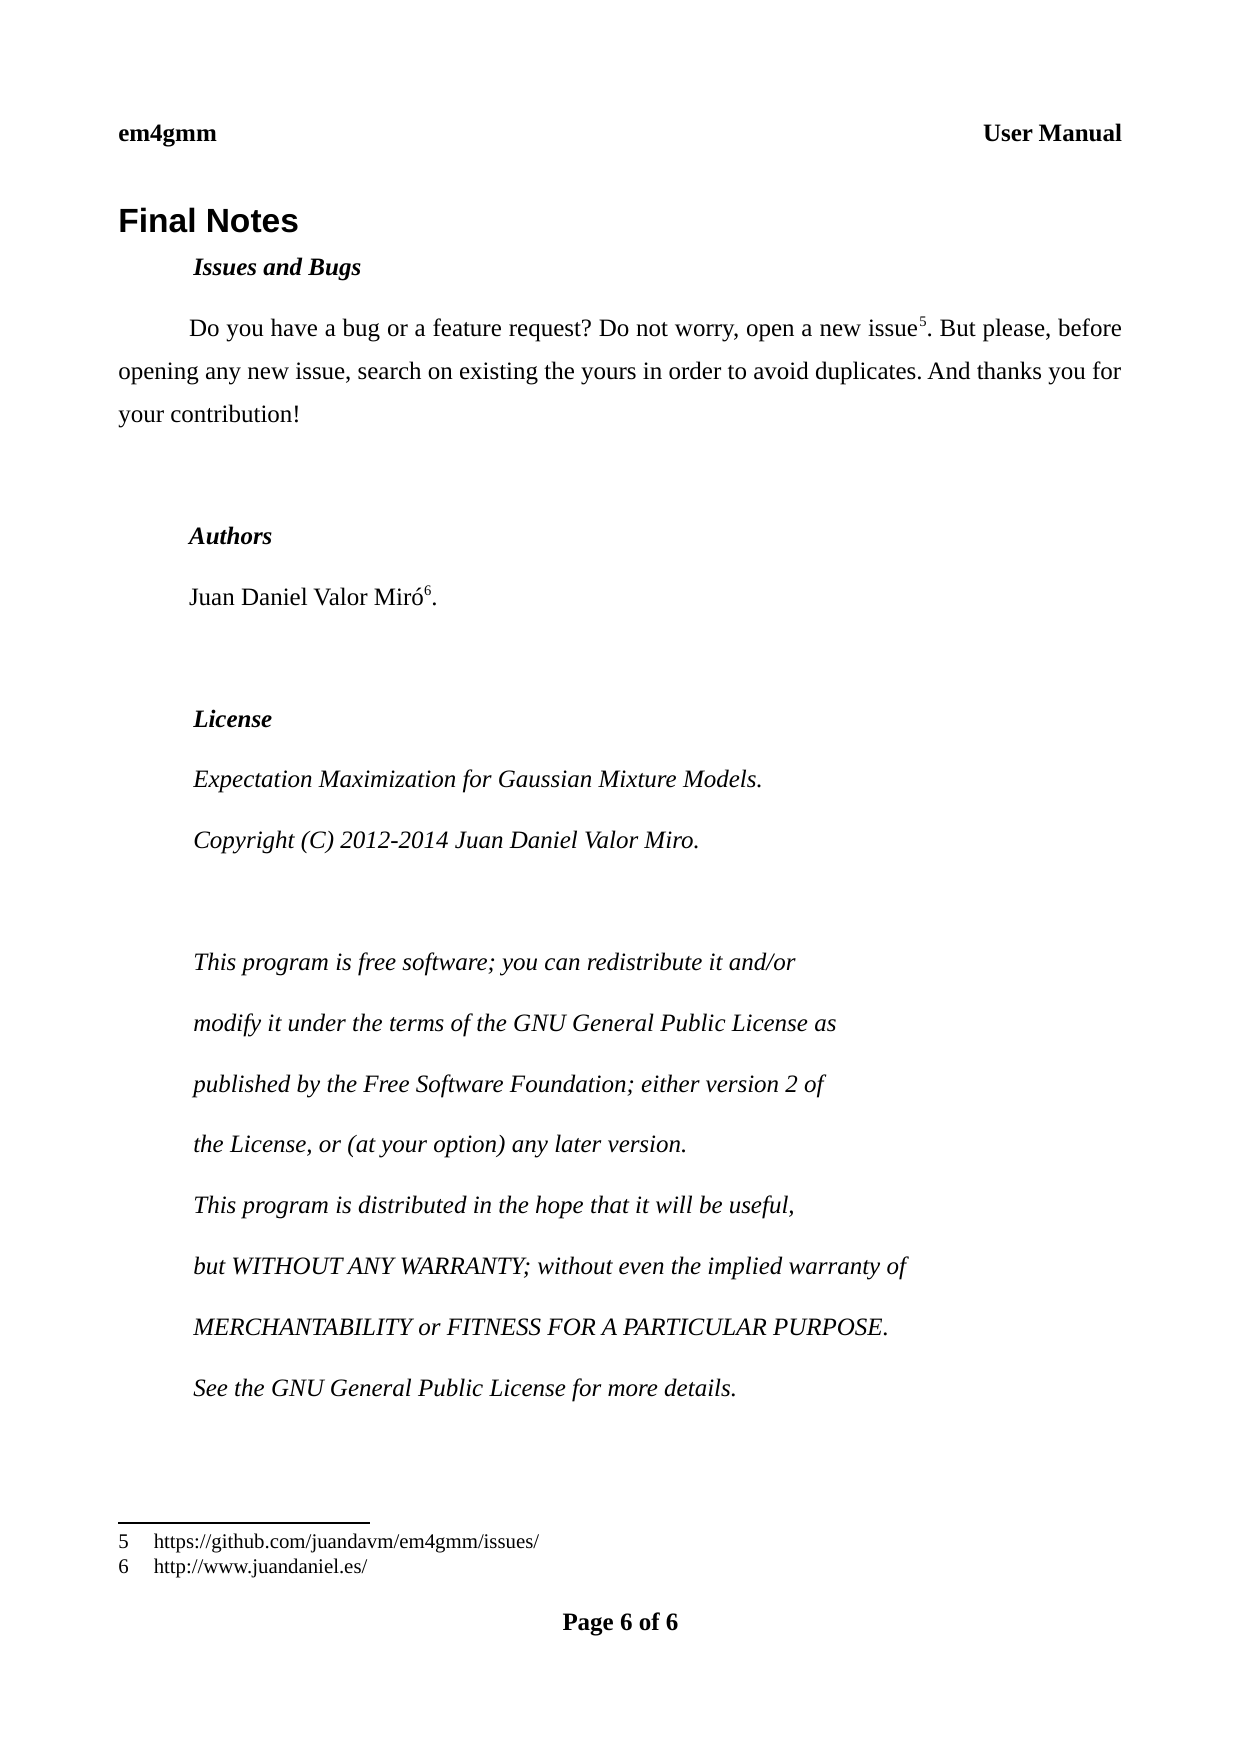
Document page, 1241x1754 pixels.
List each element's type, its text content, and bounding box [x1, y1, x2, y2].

text modify it under the terms of the GNU General Public License as [118, 1008, 1122, 1037]
text https://github.com/juandavm/em4gmm/issues/ [118, 1529, 1122, 1553]
text Juan Daniel Valor Miró. [118, 582, 1122, 611]
text MERCHANTABILITY or FITNESS FOR A PARTICULAR PURPOSE. [118, 1312, 1122, 1341]
text Issues and Bugs [118, 252, 1122, 281]
text This program is free software; you can redistribute it and/or [118, 947, 1122, 976]
text the License, or (at your option) any later version. [118, 1129, 1122, 1158]
text Expectation Maximization for Gaussian Mixture Models. [118, 764, 1122, 793]
text Do you have a bug or a feature request? Do not worry, open a new issue. But please, before opening any new issue, search on existing the yours in order to avoid duplicates. And thanks you for your contribution! [118, 313, 1122, 428]
text but WITHOUT ANY WARRANTY; without even the implied warranty of [118, 1251, 1122, 1280]
text See the GNU General Public License for more details. [118, 1373, 1122, 1402]
text http://www.juandaniel.es/ [118, 1553, 1122, 1578]
text Copyright (C) 2012-2014 Juan Daniel Valor Miro. [118, 825, 1122, 854]
text License [118, 704, 1122, 732]
text This program is distributed in the hope that it will be useful, [118, 1190, 1122, 1219]
subtitle Final Notes [118, 201, 1122, 240]
text Authors [118, 521, 1122, 550]
text published by the Free Software Foundation; either version 2 of [118, 1069, 1122, 1097]
